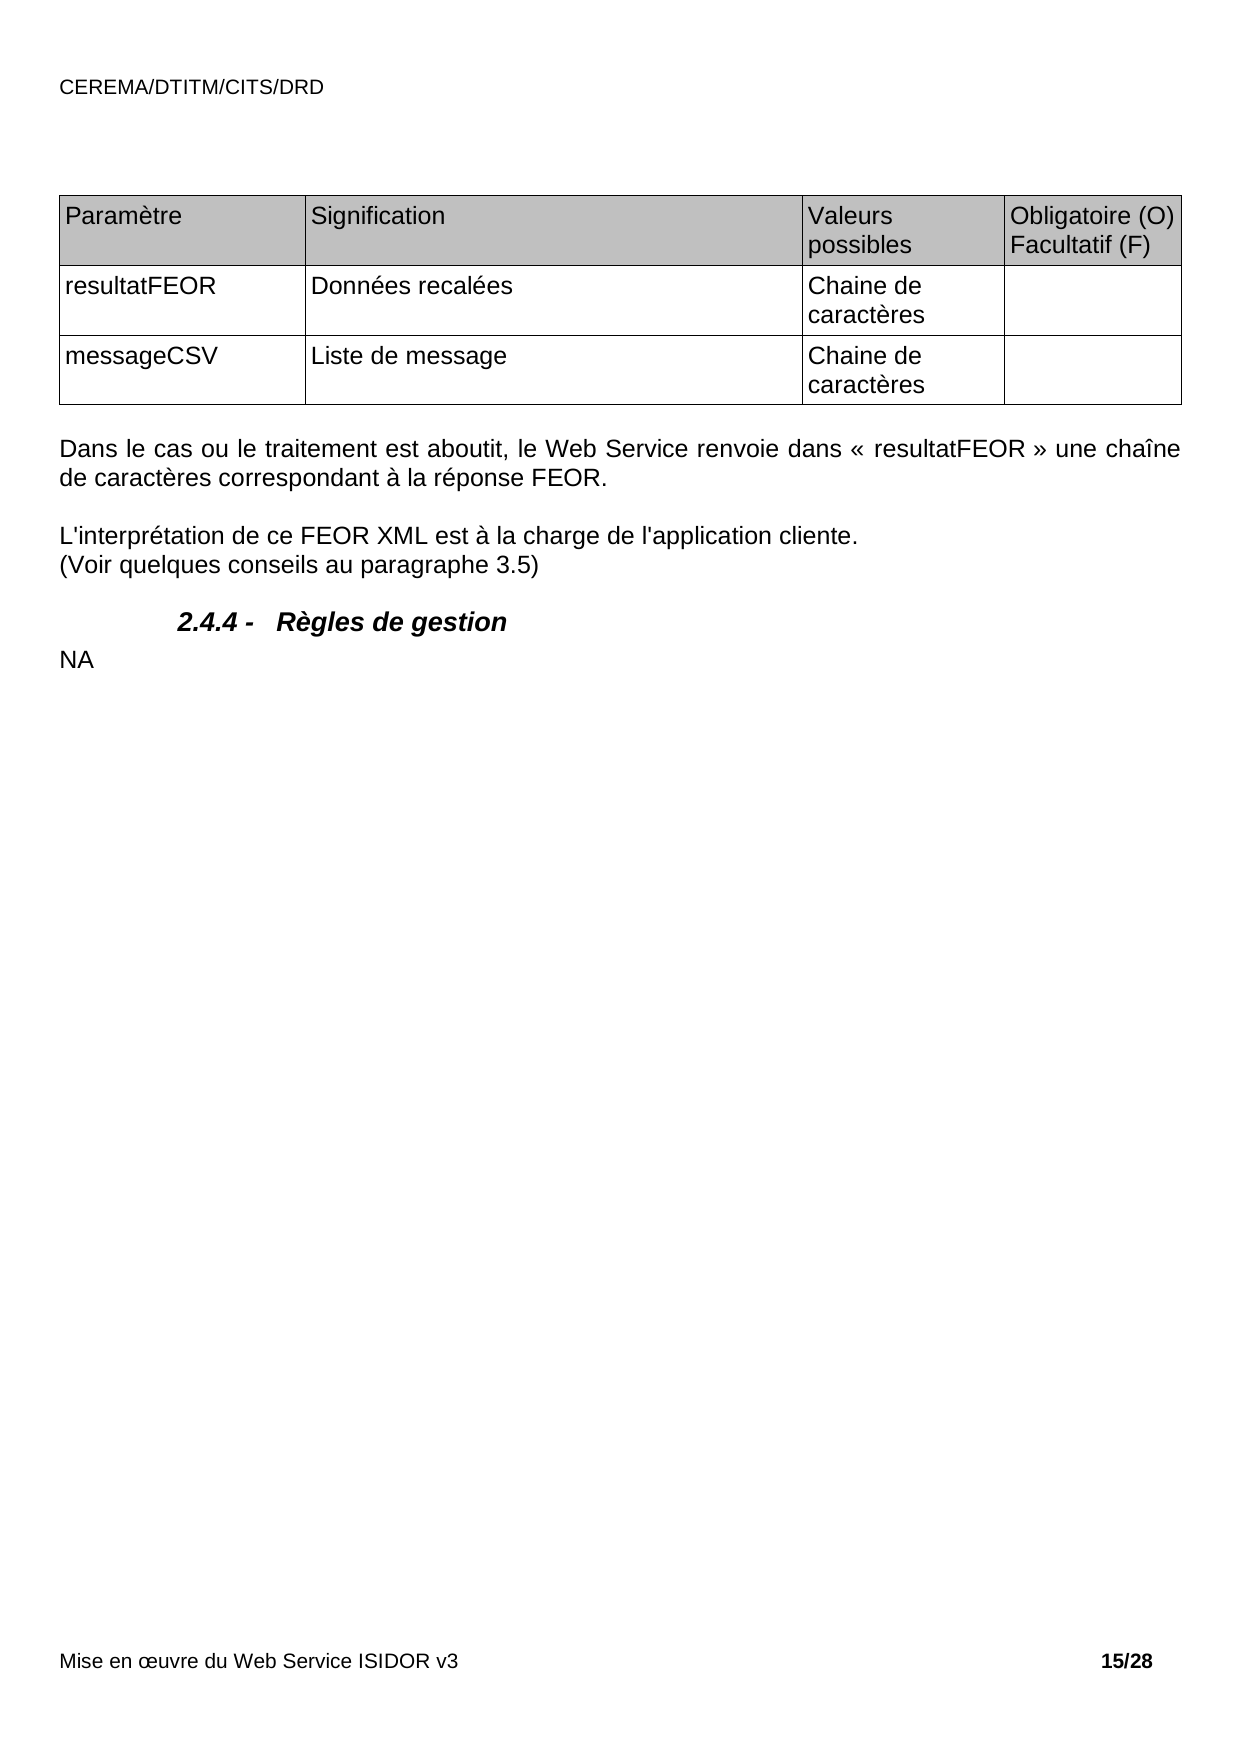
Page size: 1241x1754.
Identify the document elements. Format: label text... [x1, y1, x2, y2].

table_cell Chaine de caractères [803, 336, 1004, 404]
table_cell [1005, 336, 1181, 404]
text (Voir quelques conseils au paragraphe 3.5) [59, 550, 1181, 579]
table_cell Données recalées [306, 266, 802, 335]
text NA [59, 645, 1181, 674]
text Dans le cas ou le traitement est aboutit, le Web Service renvoie dans « resultatFEOR » une chaîne de caractères correspondant à la réponse FEOR. [59, 433, 1181, 492]
table_header Obligatoire (O) Facultatif (F) [1005, 196, 1181, 265]
table_header Signification [306, 196, 802, 265]
subtitle Règles de gestion [177, 605, 1181, 636]
table_header Paramètre [60, 196, 305, 265]
text L'interprétation de ce FEOR XML est à la charge de l'application cliente. [59, 521, 1181, 550]
table_cell resultatFEOR [60, 266, 305, 335]
table_header Valeurs possibles [803, 196, 1004, 265]
table_cell messageCSV [60, 336, 305, 404]
table_cell Liste de message [306, 336, 802, 404]
table_cell [1005, 266, 1181, 335]
table_cell Chaine de caractères [803, 266, 1004, 335]
